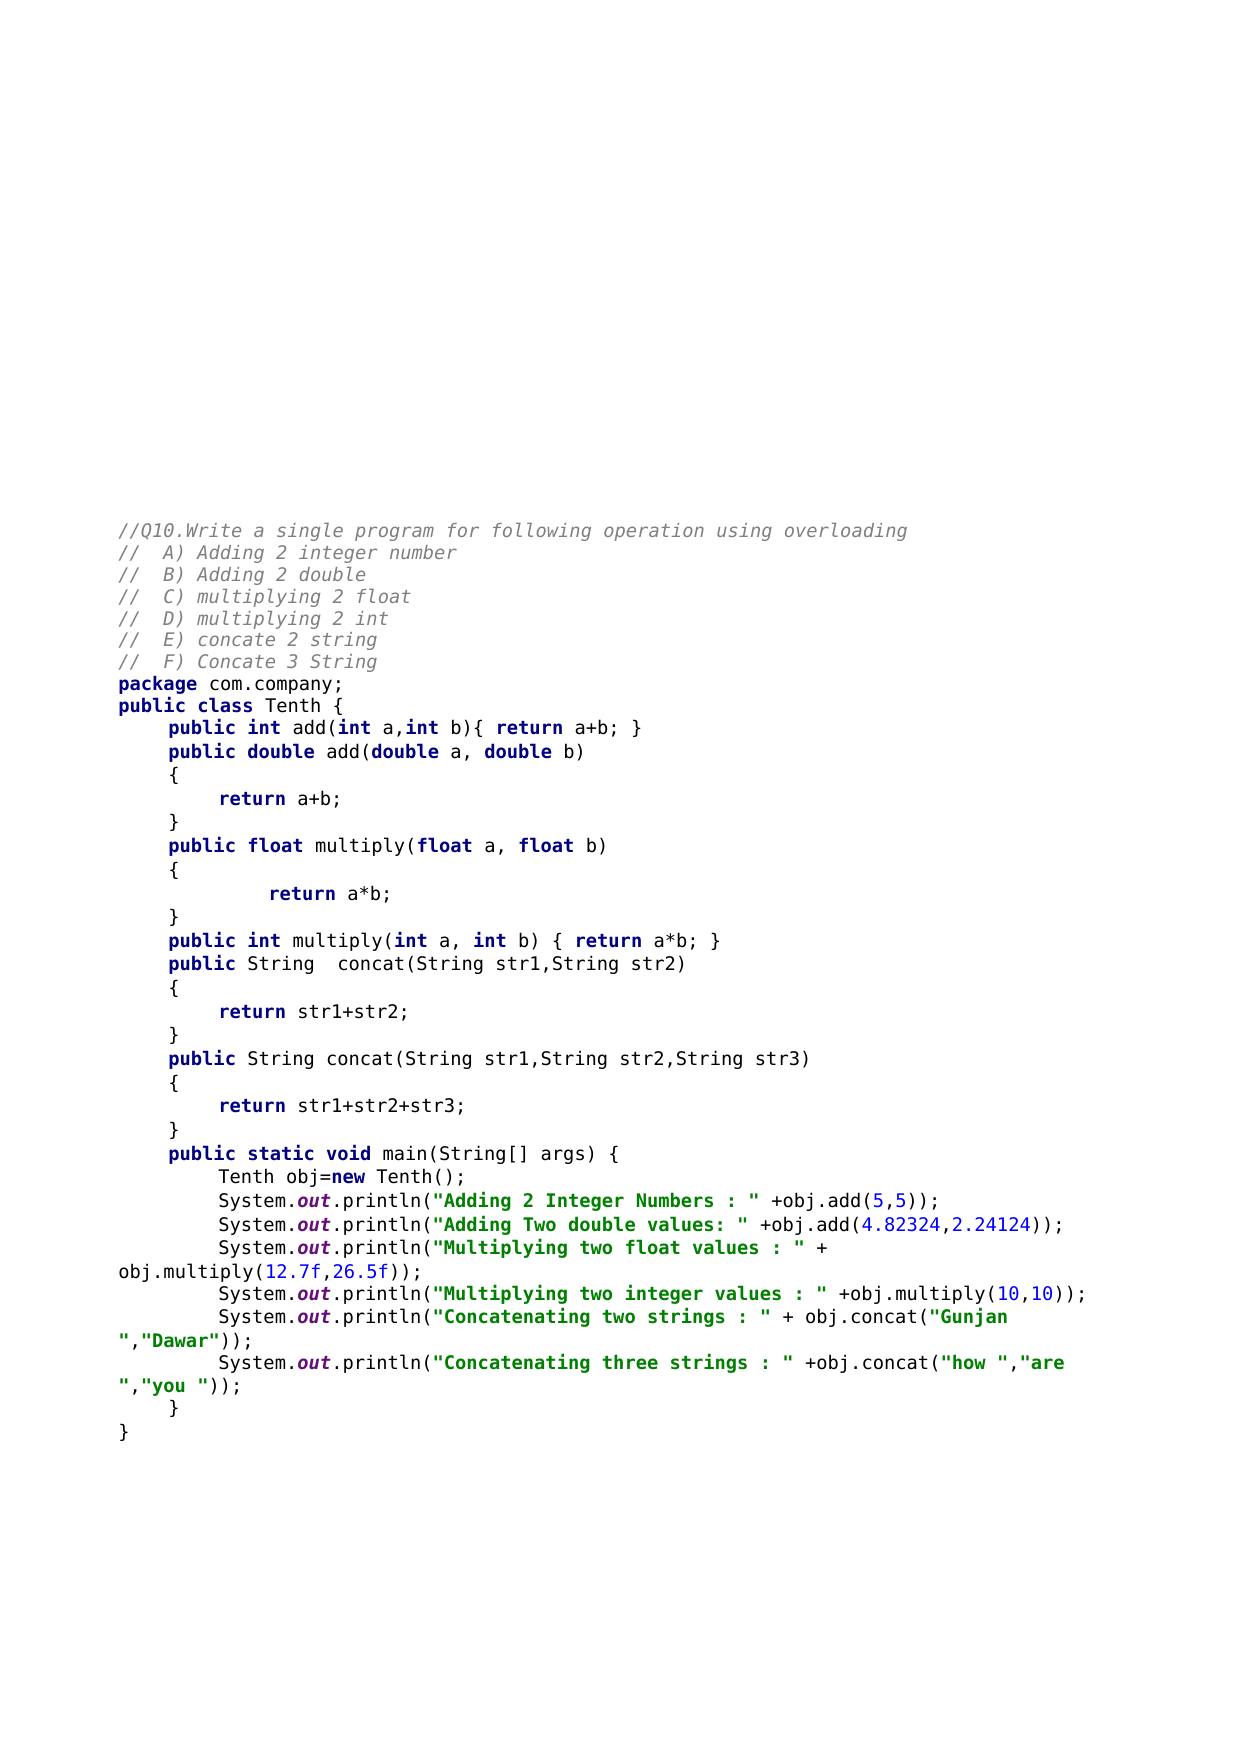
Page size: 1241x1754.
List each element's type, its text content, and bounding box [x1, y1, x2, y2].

text { [118, 859, 1122, 882]
text } [118, 1421, 1122, 1443]
text return str1+str2; [118, 1001, 1122, 1024]
text public class Tenth { [118, 695, 1122, 717]
text { [118, 1072, 1122, 1095]
text System.out.println("Concatenating three strings : " +obj.concat("how ","are ","you ")); [118, 1352, 1122, 1397]
text { [118, 977, 1122, 1001]
text System.out.println("Adding Two double values: " +obj.add(4.82324,2.24124)); [118, 1213, 1122, 1237]
text System.out.println("Concatenating two strings : " + obj.concat("Gunjan ","Dawar")); [118, 1306, 1122, 1352]
text public int multiply(int a, int b) { return a*b; } [118, 930, 1122, 953]
text public double add(double a, double b) [118, 741, 1122, 764]
text public static void main(String[] args) { [118, 1143, 1122, 1166]
text } [118, 812, 1122, 835]
text } [118, 1119, 1122, 1143]
text { [118, 764, 1122, 788]
text // B) Adding 2 double [118, 564, 1122, 586]
text // A) Adding 2 integer number [118, 542, 1122, 564]
text return str1+str2+str3; [118, 1095, 1122, 1119]
text public String concat(String str1,String str2) [118, 953, 1122, 977]
text } [118, 1024, 1122, 1048]
text public String concat(String str1,String str2,String str3) [118, 1048, 1122, 1072]
text } [118, 906, 1122, 930]
text Tenth obj=new Tenth(); [118, 1166, 1122, 1190]
text System.out.println("Multiplying two float values : " + obj.multiply(12.7f,26.5f)); [118, 1237, 1122, 1283]
text // D) multiplying 2 int [118, 608, 1122, 629]
text } [118, 1397, 1122, 1421]
text public int add(int a,int b){ return a+b; } [118, 717, 1122, 741]
text //Q10.Write a single program for following operation using overloading [118, 520, 1122, 542]
text // C) multiplying 2 float [118, 586, 1122, 608]
text return a+b; [118, 788, 1122, 812]
text public float multiply(float a, float b) [118, 835, 1122, 859]
text return a*b; [118, 882, 1122, 906]
text // F) Concate 3 String [118, 651, 1122, 673]
text package com.company; [118, 673, 1122, 695]
text System.out.println("Adding 2 Integer Numbers : " +obj.add(5,5)); [118, 1190, 1122, 1213]
text // E) concate 2 string [118, 629, 1122, 651]
text System.out.println("Multiplying two integer values : " +obj.multiply(10,10)); [118, 1283, 1122, 1306]
